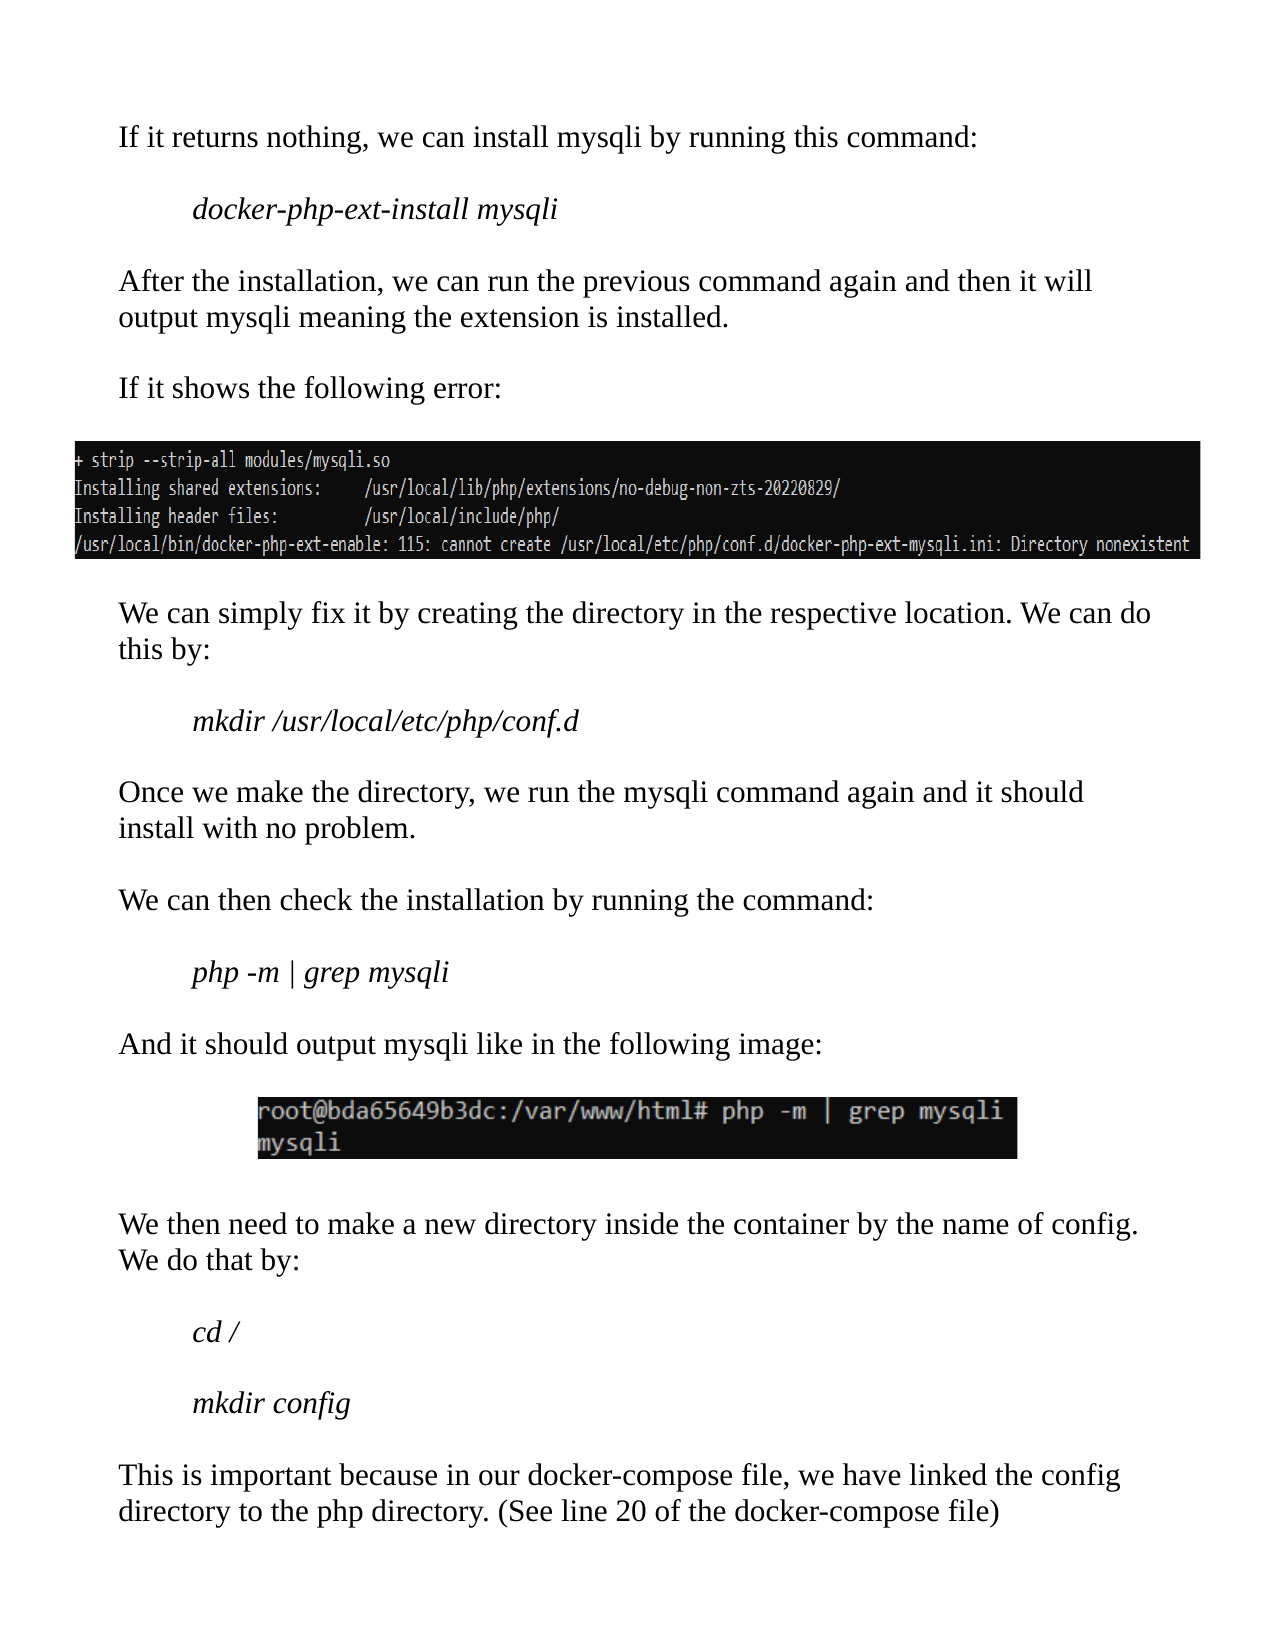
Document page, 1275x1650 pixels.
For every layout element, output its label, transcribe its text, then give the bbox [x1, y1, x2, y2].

text php -m | grep mysqli [118, 953, 1157, 989]
picture [74, 441, 1201, 559]
text mkdir /usr/local/etc/php/conf.d [118, 702, 1157, 738]
text cd / [118, 1313, 1157, 1349]
text We then need to make a new directory inside the container by the name of config. We do that by: [118, 1205, 1157, 1277]
text Once we make the directory, we run the mysqli command again and it should install with no problem. [118, 774, 1157, 846]
text And it should output mysqli like in the following image: [118, 1025, 1157, 1061]
text If it shows the following error: [118, 370, 1157, 406]
picture [257, 1097, 1018, 1159]
text docker-php-ext-install mysqli [118, 190, 1157, 226]
text After the installation, we can run the previous command again and then it will output mysqli meaning the extension is installed. [118, 262, 1157, 334]
text We can simply fix it by creating the directory in the respective location. We can do this by: [118, 594, 1157, 666]
text We can then check the installation by running the command: [118, 882, 1157, 917]
text This is important because in our docker-compose file, we have linked the config directory to the php directory. (See line 20 of the docker-compose file) [118, 1457, 1157, 1528]
text If it returns nothing, we can install mysqli by running this command: [118, 118, 1157, 154]
text mkdir config [118, 1385, 1157, 1421]
